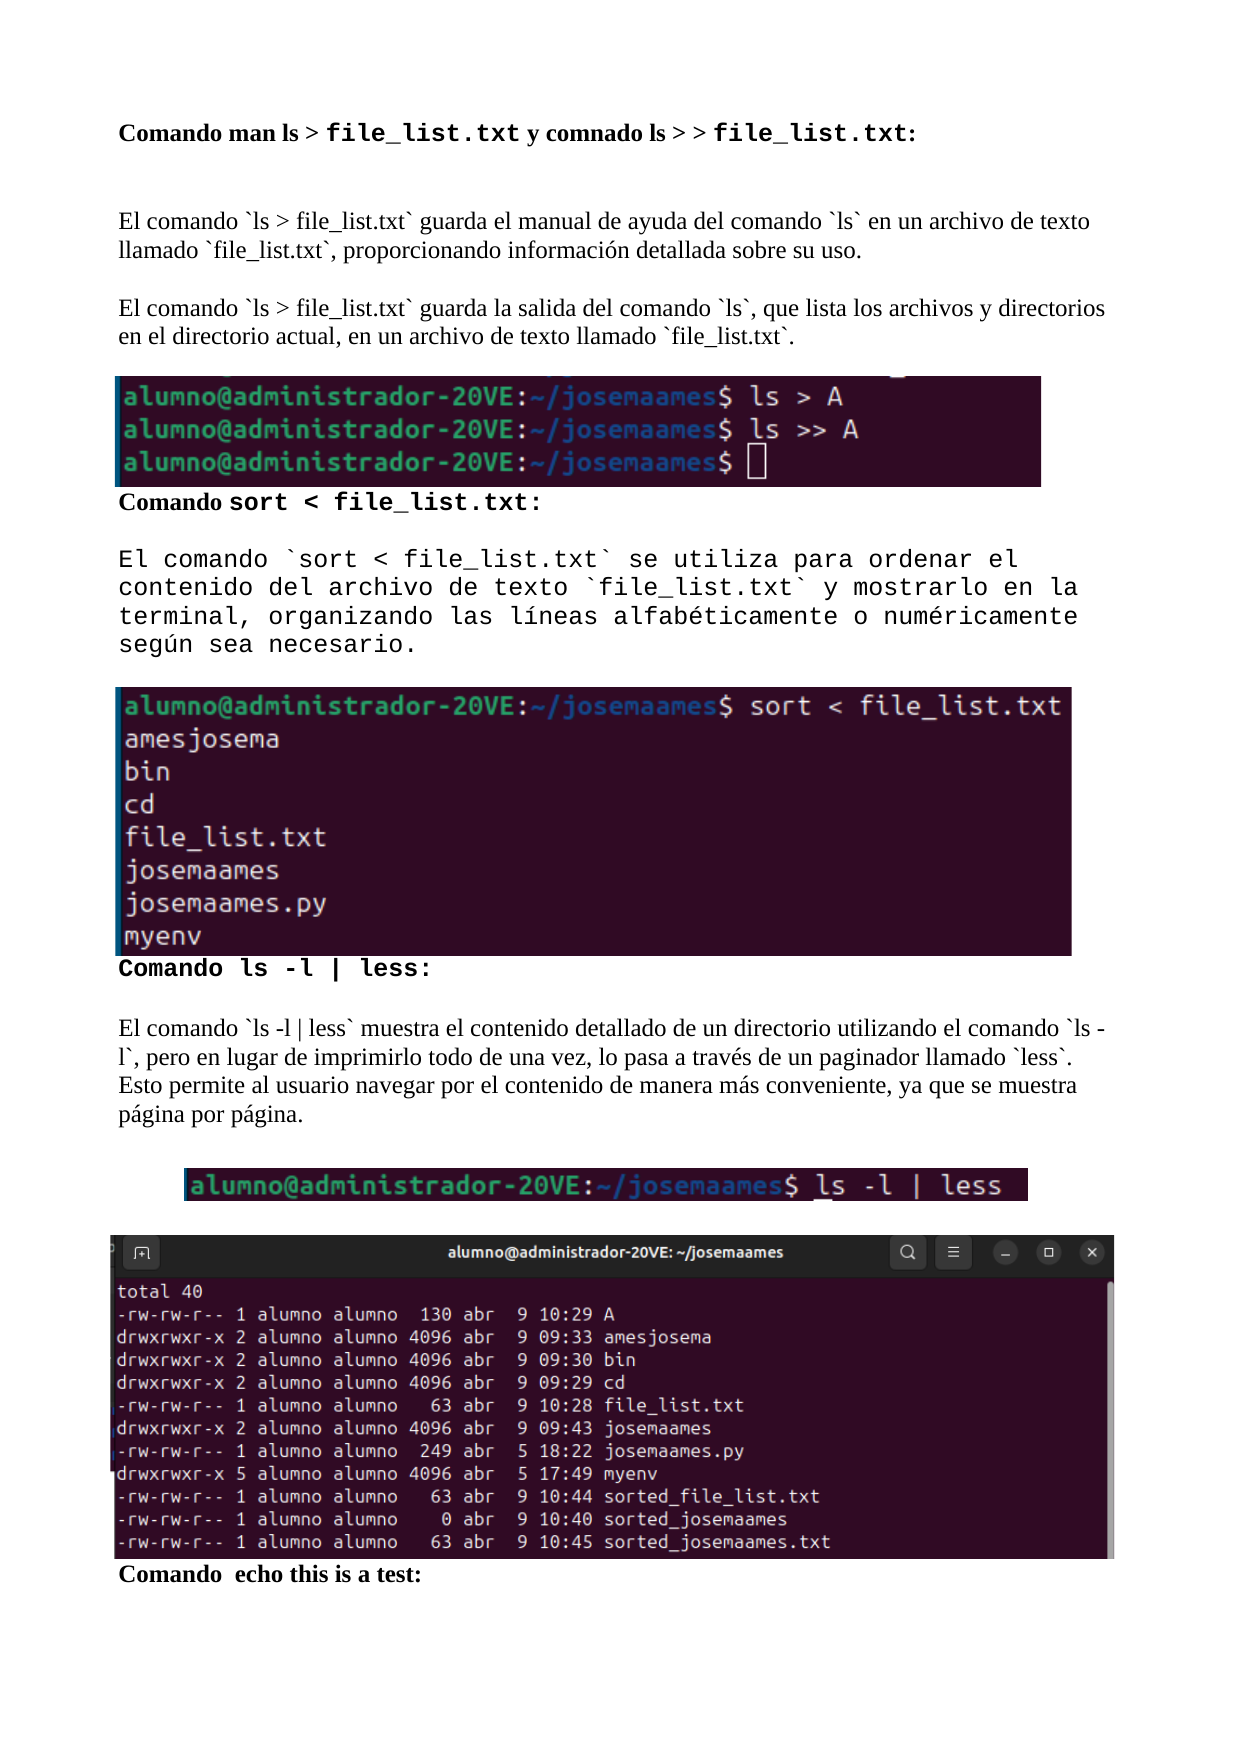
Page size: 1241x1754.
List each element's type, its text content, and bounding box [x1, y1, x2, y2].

text Comando man ls > file_list.txt y comnado ls > > file_list.txt: [118, 118, 1122, 149]
text Comando echo this is a test: [118, 1214, 1122, 1588]
text Comando ls -l | less: [118, 717, 1122, 984]
text El comando `ls > file_list.txt` guarda la salida del comando `ls`, que lista los archivos y directorios en el directorio actual, en un archivo de texto llamado `file_list.txt`. [118, 293, 1122, 350]
text El comando `sort < file_list.txt` se utiliza para ordenar el contenido del archivo de texto `file_list.txt` y mostrarlo en la terminal, organizando las líneas alfabéticamente o numéricamente según sea necesario. [118, 547, 1122, 660]
text Comando sort < file_list.txt: [118, 408, 1122, 518]
text El comando `ls -l | less` muestra el contenido detallado de un directorio utilizando el comando `ls -l`, pero en lugar de imprimirlo todo de una vez, lo pasa a través de un paginador llamado `less`. Esto permite al usuario navegar por el contenido de manera más conveniente, ya que se muestra página por página. [118, 1013, 1122, 1128]
text El comando `ls > file_list.txt` guarda el manual de ayuda del comando `ls` en un archivo de texto llamado `file_list.txt`, proporcionando información detallada sobre su uso. [118, 206, 1122, 264]
